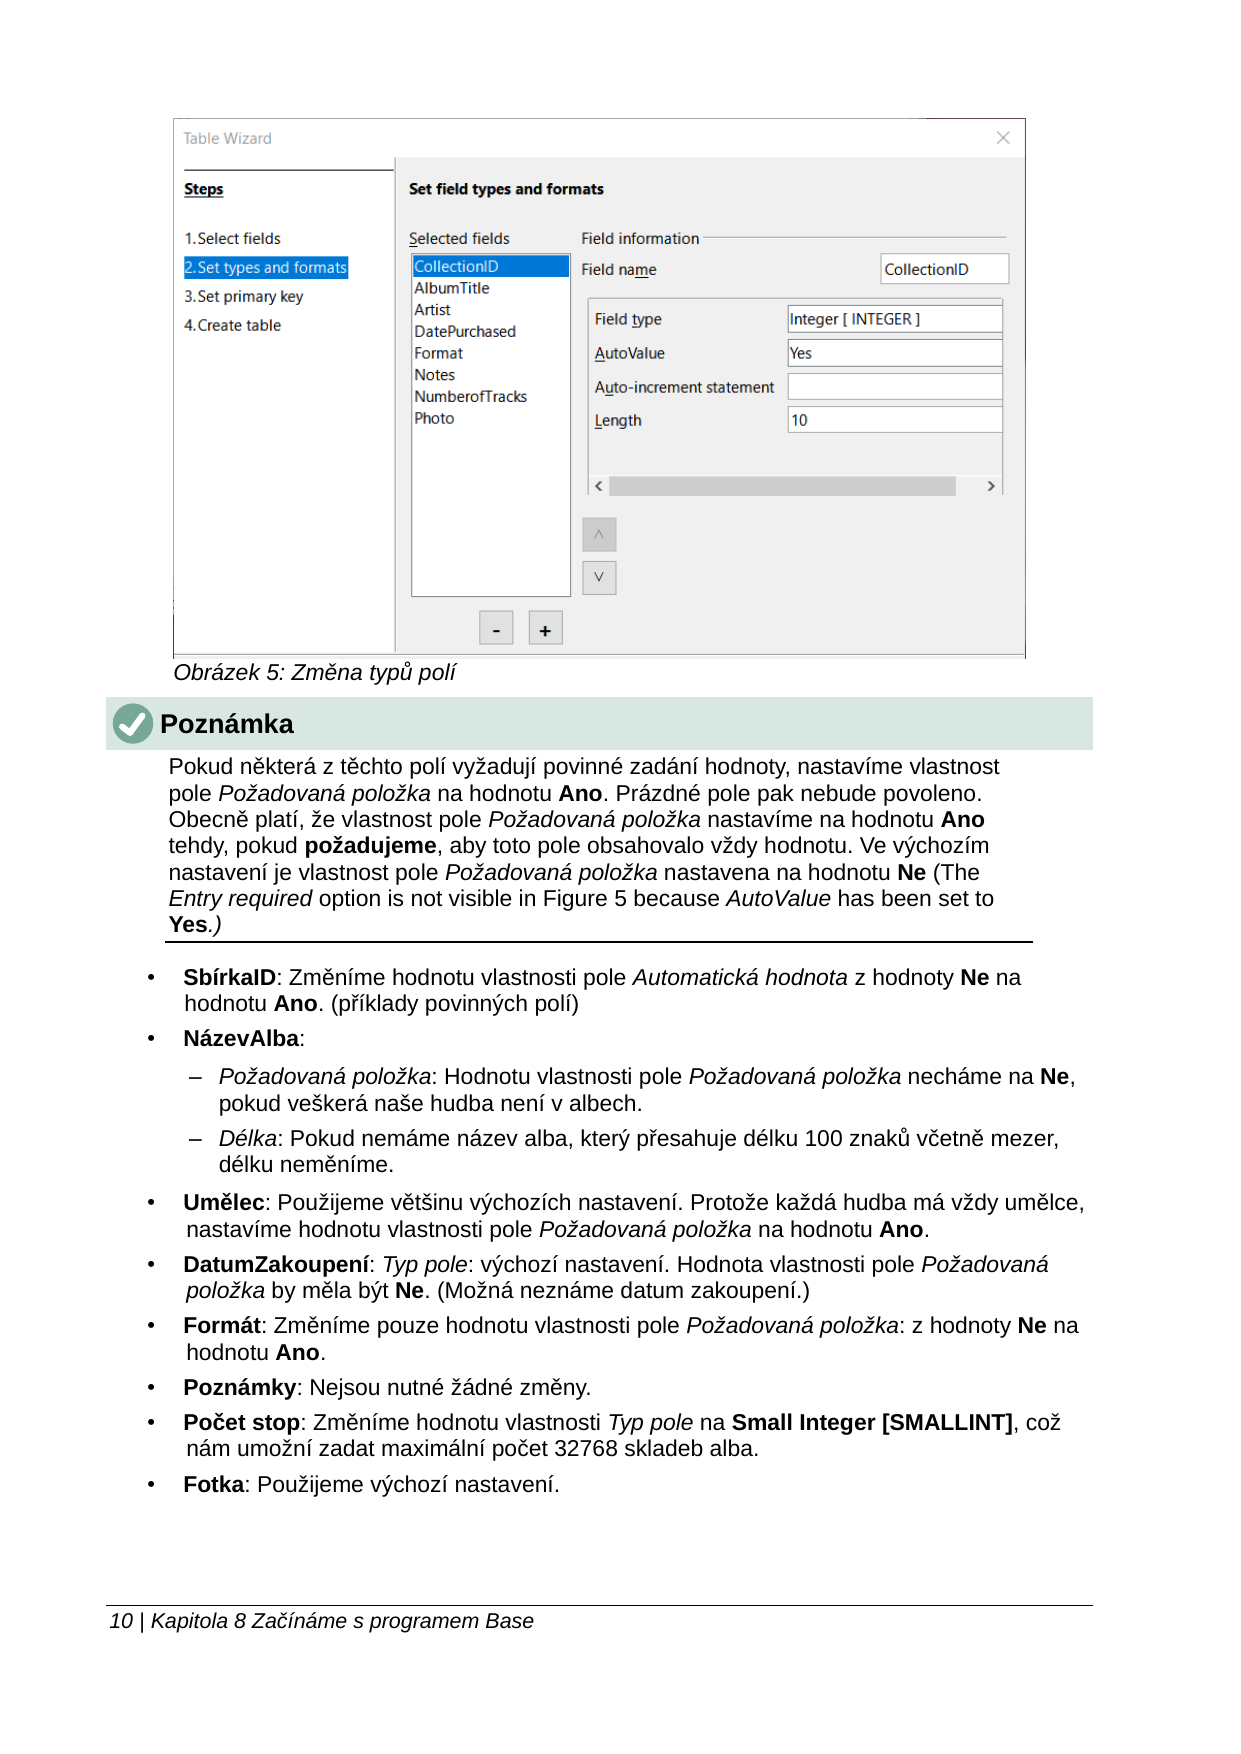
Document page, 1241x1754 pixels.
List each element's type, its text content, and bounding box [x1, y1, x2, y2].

picture [173, 118, 1026, 659]
list Fotka: Použijeme výchozí nastavení. [144, 1468, 1093, 1500]
list Počet stop: Změníme hodnotu vlastnosti Typ pole na Small Integer [SMALLINT], což nám umožní zadat maximální počet 32768 skladeb alba. [144, 1406, 1093, 1462]
list Formát: Změníme pouze hodnotu vlastnosti pole Požadovaná položka: z hodnoty Ne na hodnotu Ano. [144, 1309, 1093, 1365]
list Poznámky: Nejsou nutné žádné změny. [144, 1371, 1093, 1400]
text Obrázek 5: Změna typů polí [173, 659, 1026, 685]
list DatumZakoupení: Typ pole: výchozí nastavení. Hodnota vlastnosti pole Požadovaná položka by měla být Ne. (Možná neznáme datum zakoupení.) [144, 1248, 1093, 1303]
list Umělec: Použijeme většinu výchozích nastavení. Protože každá hudba má vždy umělce, nastavíme hodnotu vlastnosti pole Požadovaná položka na hodnotu Ano. [144, 1186, 1093, 1242]
list Délka: Pokud nemáme název alba, který přesahuje délku 100 znaků včetně mezer, délku neměníme. [189, 1125, 1093, 1177]
text Pokud některá z těchto polí vyžadují povinné zadání hodnoty, nastavíme vlastnost pole Požadovaná položka na hodnotu Ano. Prázdné pole pak nebude povoleno. Obecně platí, že vlastnost pole Požadovaná položka nastavíme na hodnotu Ano tehdy, pokud požadujeme, aby toto pole obsahovalo vždy hodnotu. Ve výchozím nastavení je vlastnost pole Požadovaná položka nastavena na hodnotu Ne (The Entry required option is not visible in Figure 5 because AutoValue has been set to Yes.) [165, 750, 1033, 941]
list SbírkaID: Změníme hodnotu vlastnosti pole Automatická hodnota z hodnoty Ne na hodnotu Ano. (příklady povinných polí) [144, 961, 1093, 1016]
list Požadovaná položka: Hodnotu vlastnosti pole Požadovaná položka necháme na Ne, pokud veškerá naše hudba není v albech. [189, 1063, 1093, 1116]
list NázevAlba: [144, 1022, 1093, 1054]
subtitle Poznámka [106, 697, 1093, 750]
